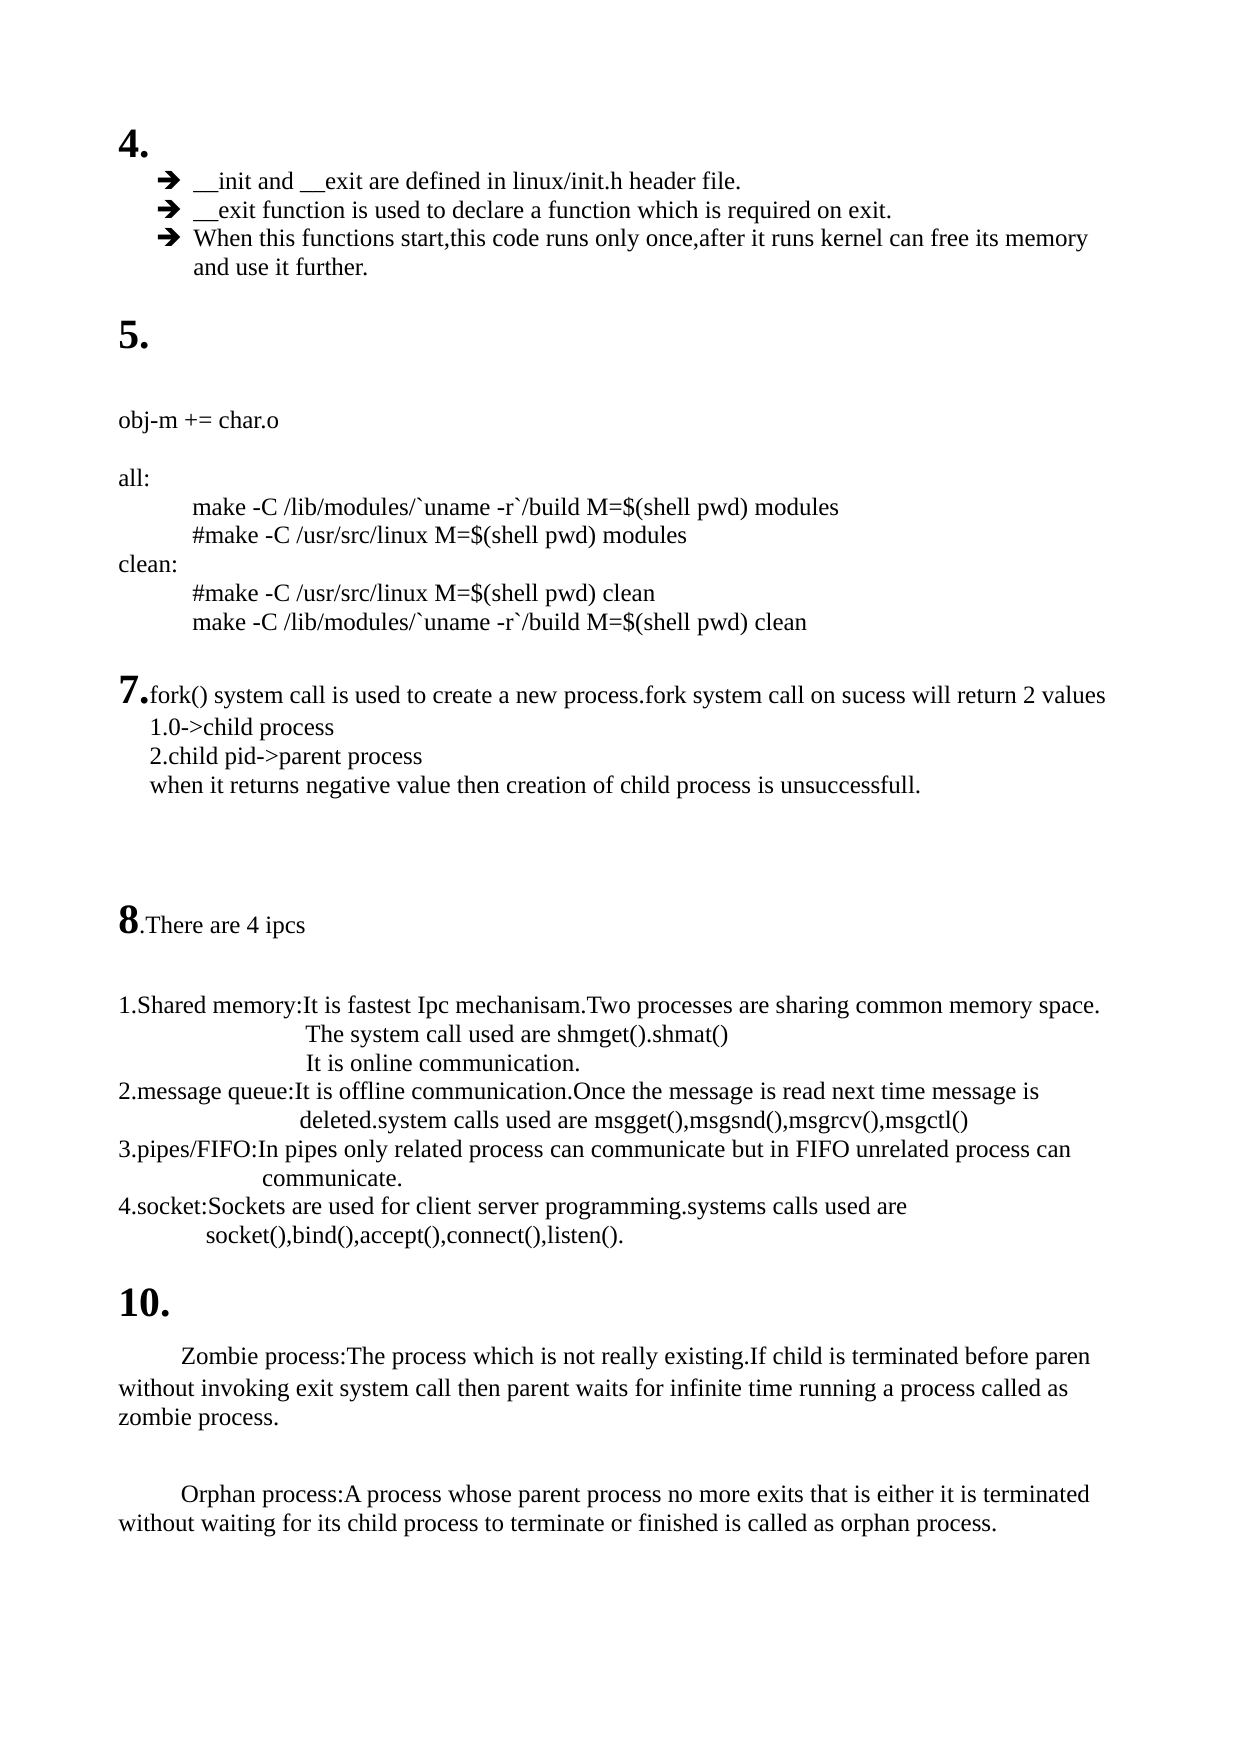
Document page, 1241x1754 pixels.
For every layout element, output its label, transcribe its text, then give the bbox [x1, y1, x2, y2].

text communicate. [118, 1163, 1122, 1191]
text obj-m += char.o [118, 406, 1122, 434]
text 5. [118, 310, 1122, 358]
text 1.Shared memory:It is fastest Ipc mechanisam.Two processes are sharing common memory space. [118, 990, 1122, 1019]
text 8.There are 4 ipcs [118, 894, 1122, 942]
text all: [118, 463, 1122, 492]
text #make -C /usr/src/linux M=$(shell pwd) modules [118, 521, 1122, 549]
text Orphan process:A process whose parent process no more exits that is either it is terminated without waiting for its child process to terminate or finished is called as orphan process. [118, 1479, 1122, 1536]
text 1.0->child process [118, 712, 1122, 741]
text 2.message queue:It is offline communication.Once the message is read next time message is [118, 1076, 1122, 1105]
text when it returns negative value then creation of child process is unsuccessfull. [118, 770, 1122, 798]
text It is online communication. [118, 1048, 1122, 1076]
text 3.pipes/FIFO:In pipes only related process can communicate but in FIFO unrelated process can [118, 1134, 1122, 1163]
text Zombie process:The process which is not really existing.If child is terminated before paren without invoking exit system call then parent waits for infinite time running a process called as zombie process. [118, 1326, 1122, 1431]
text 4. [118, 118, 1122, 166]
text 7.fork() system call is used to create a new process.fork system call on sucess will return 2 values [118, 664, 1122, 712]
text The system call used are shmget().shmat() [118, 1019, 1122, 1048]
list When this functions start,this code runs only once,after it runs kernel can free its memory and use it further. [156, 223, 1122, 281]
text clean: [118, 549, 1122, 578]
text #make -C /usr/src/linux M=$(shell pwd) clean [118, 578, 1122, 607]
text 2.child pid->parent process [118, 741, 1122, 770]
text deleted.system calls used are msgget(),msgsnd(),msgrcv(),msgctl() [118, 1105, 1122, 1134]
text 10. [118, 1278, 1122, 1326]
list __exit function is used to declare a function which is required on exit. [156, 195, 1122, 223]
text make -C /lib/modules/`uname -r`/build M=$(shell pwd) clean [118, 607, 1122, 636]
text 4.socket:Sockets are used for client server programming.systems calls used are [118, 1191, 1122, 1220]
text socket(),bind(),accept(),connect(),listen(). [118, 1220, 1122, 1249]
list __init and __exit are defined in linux/init.h header file. [156, 166, 1122, 195]
text make -C /lib/modules/`uname -r`/build M=$(shell pwd) modules [118, 492, 1122, 521]
